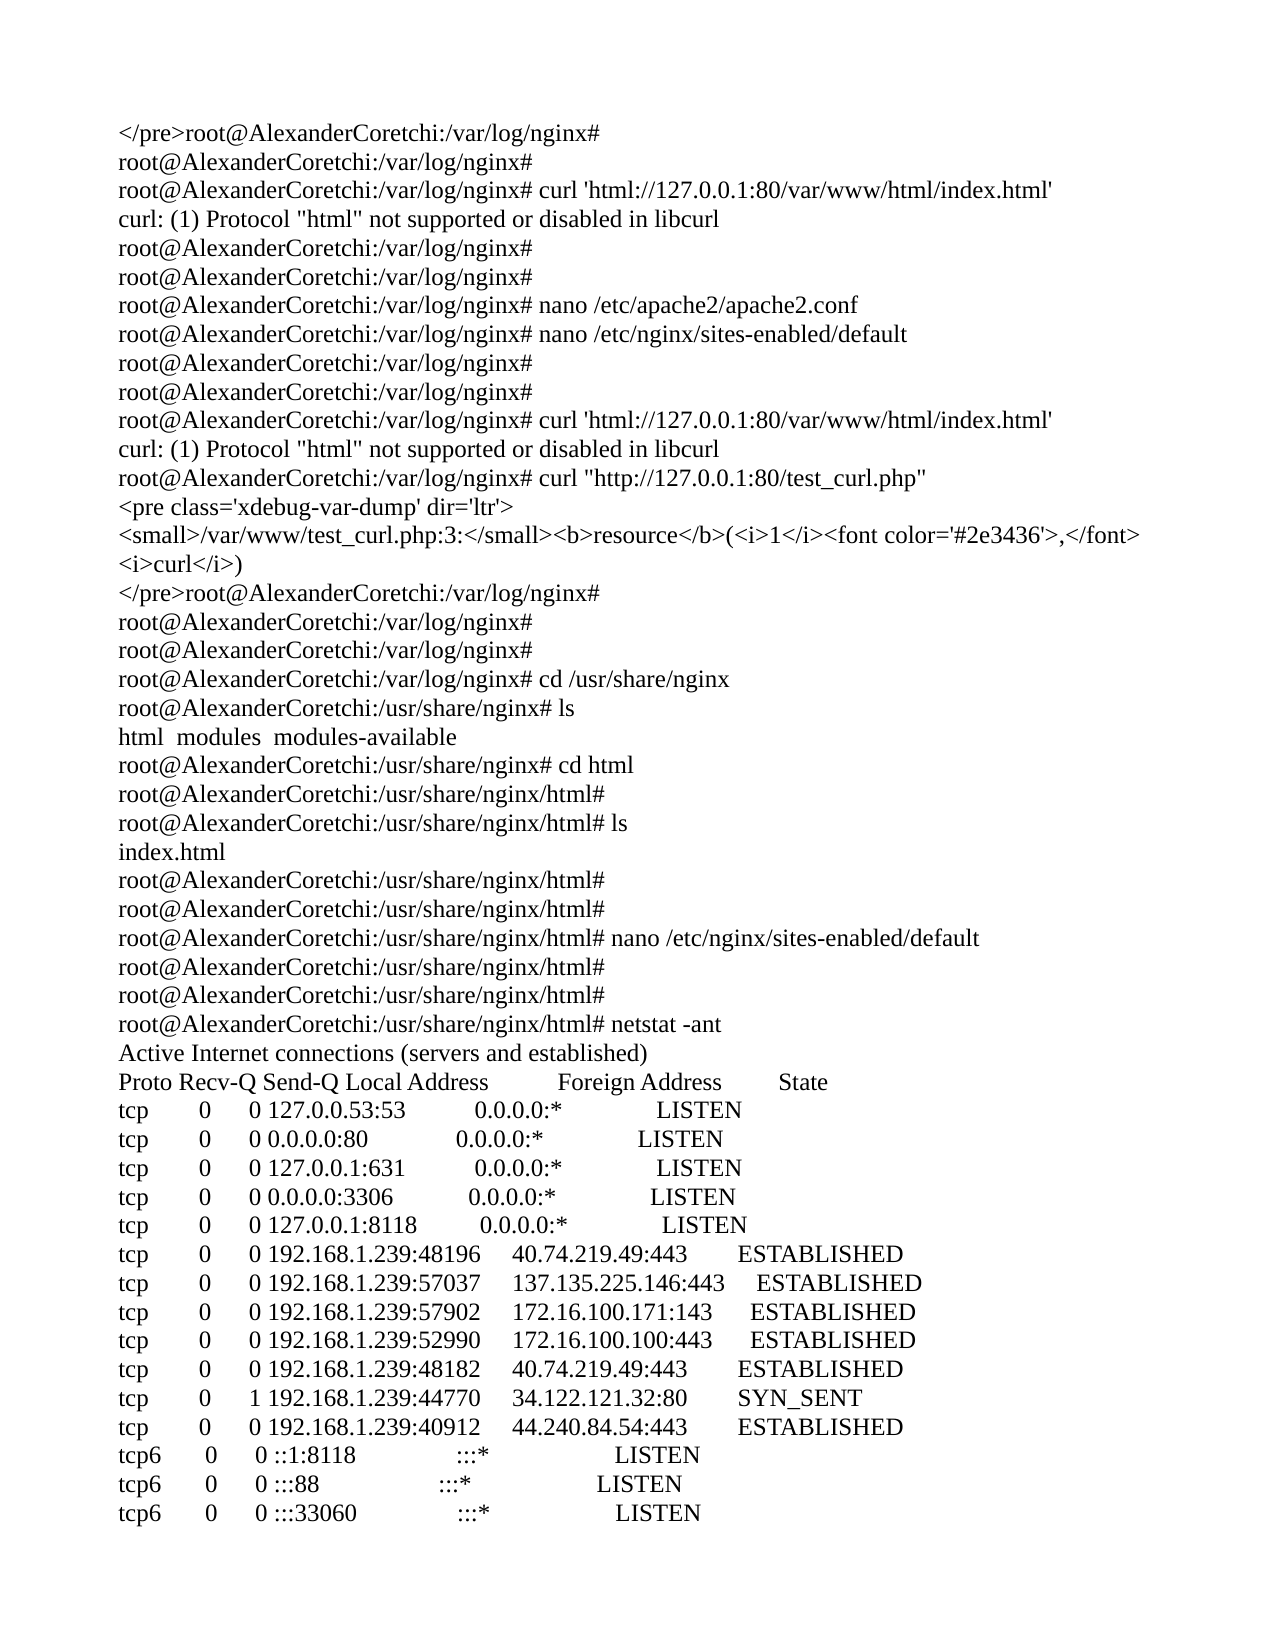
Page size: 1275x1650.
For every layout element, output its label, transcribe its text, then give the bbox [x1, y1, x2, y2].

text root@AlexanderCoretchi:/usr/share/nginx/html# [118, 779, 1157, 808]
text root@AlexanderCoretchi:/var/log/nginx# [118, 147, 1157, 176]
text root@AlexanderCoretchi:/usr/share/nginx/html# [118, 894, 1157, 923]
text tcp6 0 0 :::33060 :::* LISTEN [118, 1498, 1157, 1527]
text root@AlexanderCoretchi:/usr/share/nginx/html# [118, 952, 1157, 981]
text root@AlexanderCoretchi:/var/log/nginx# nano /etc/apache2/apache2.conf [118, 291, 1157, 319]
text root@AlexanderCoretchi:/var/log/nginx# [118, 636, 1157, 664]
text tcp 0 0 192.168.1.239:52990 172.16.100.100:443 ESTABLISHED [118, 1326, 1157, 1354]
text tcp 0 0 0.0.0.0:80 0.0.0.0:* LISTEN [118, 1124, 1157, 1153]
text root@AlexanderCoretchi:/usr/share/nginx/html# netstat -ant [118, 1009, 1157, 1038]
text curl: (1) Protocol "html" not supported or disabled in libcurl [118, 434, 1157, 463]
text tcp 0 0 192.168.1.239:48182 40.74.219.49:443 ESTABLISHED [118, 1354, 1157, 1383]
text root@AlexanderCoretchi:/var/log/nginx# nano /etc/nginx/sites-enabled/default [118, 319, 1157, 348]
text root@AlexanderCoretchi:/usr/share/nginx# ls [118, 693, 1157, 722]
text tcp 0 0 0.0.0.0:3306 0.0.0.0:* LISTEN [118, 1182, 1157, 1211]
text Proto Recv-Q Send-Q Local Address Foreign Address State [118, 1067, 1157, 1096]
text tcp 0 0 192.168.1.239:48196 40.74.219.49:443 ESTABLISHED [118, 1239, 1157, 1268]
text root@AlexanderCoretchi:/usr/share/nginx/html# nano /etc/nginx/sites-enabled/default [118, 923, 1157, 952]
text root@AlexanderCoretchi:/var/log/nginx# [118, 377, 1157, 406]
text <pre class='xdebug-var-dump' dir='ltr'> [118, 492, 1157, 521]
text tcp 0 0 127.0.0.1:631 0.0.0.0:* LISTEN [118, 1153, 1157, 1182]
text root@AlexanderCoretchi:/usr/share/nginx/html# [118, 981, 1157, 1009]
text root@AlexanderCoretchi:/usr/share/nginx/html# [118, 866, 1157, 894]
text tcp 0 0 192.168.1.239:57902 172.16.100.171:143 ESTABLISHED [118, 1297, 1157, 1326]
text Active Internet connections (servers and established) [118, 1038, 1157, 1067]
text tcp 0 0 127.0.0.53:53 0.0.0.0:* LISTEN [118, 1096, 1157, 1124]
text root@AlexanderCoretchi:/var/log/nginx# curl "http://127.0.0.1:80/test_curl.php" [118, 463, 1157, 492]
text </pre>root@AlexanderCoretchi:/var/log/nginx# [118, 118, 1157, 147]
text root@AlexanderCoretchi:/var/log/nginx# [118, 607, 1157, 636]
text root@AlexanderCoretchi:/usr/share/nginx/html# ls [118, 808, 1157, 837]
text root@AlexanderCoretchi:/var/log/nginx# [118, 348, 1157, 377]
text root@AlexanderCoretchi:/var/log/nginx# [118, 262, 1157, 291]
text root@AlexanderCoretchi:/usr/share/nginx# cd html [118, 751, 1157, 779]
text html modules modules-available [118, 722, 1157, 751]
text tcp 0 0 192.168.1.239:40912 44.240.84.54:443 ESTABLISHED [118, 1412, 1157, 1441]
text <small>/var/www/test_curl.php:3:</small><b>resource</b>(<i>1</i><font color='#2e3436'>,</font> <i>curl</i>) [118, 521, 1157, 578]
text root@AlexanderCoretchi:/var/log/nginx# curl 'html://127.0.0.1:80/var/www/html/index.html' [118, 176, 1157, 204]
text index.html [118, 837, 1157, 866]
text root@AlexanderCoretchi:/var/log/nginx# cd /usr/share/nginx [118, 664, 1157, 693]
text tcp 0 1 192.168.1.239:44770 34.122.121.32:80 SYN_SENT [118, 1383, 1157, 1412]
text root@AlexanderCoretchi:/var/log/nginx# [118, 233, 1157, 262]
text </pre>root@AlexanderCoretchi:/var/log/nginx# [118, 578, 1157, 607]
text tcp6 0 0 :::88 :::* LISTEN [118, 1469, 1157, 1498]
text tcp6 0 0 ::1:8118 :::* LISTEN [118, 1441, 1157, 1469]
text root@AlexanderCoretchi:/var/log/nginx# curl 'html://127.0.0.1:80/var/www/html/index.html' [118, 406, 1157, 434]
text tcp 0 0 127.0.0.1:8118 0.0.0.0:* LISTEN [118, 1211, 1157, 1239]
text curl: (1) Protocol "html" not supported or disabled in libcurl [118, 204, 1157, 233]
text tcp 0 0 192.168.1.239:57037 137.135.225.146:443 ESTABLISHED [118, 1268, 1157, 1297]
